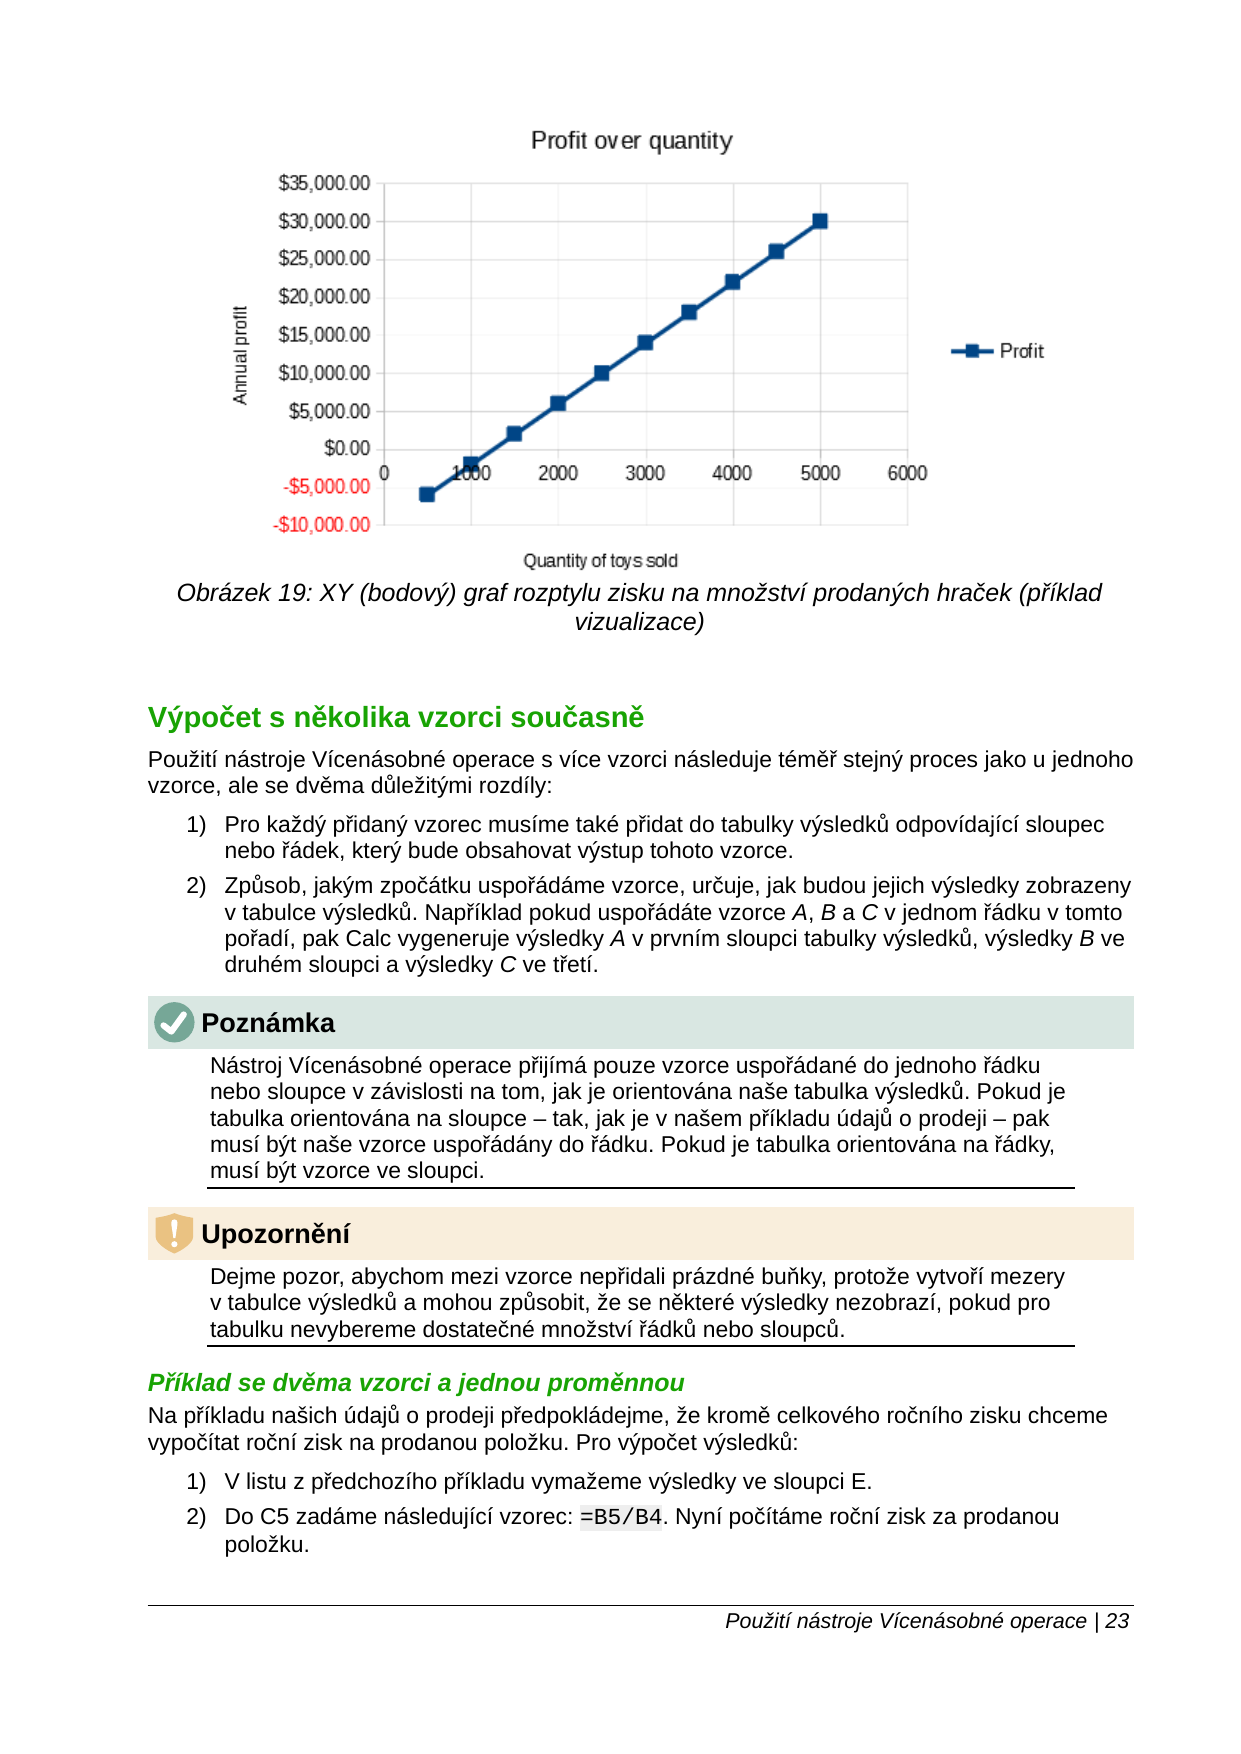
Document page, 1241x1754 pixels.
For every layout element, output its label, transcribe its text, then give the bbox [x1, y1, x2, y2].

subtitle Příklad se dvěma vzorci a jednou proměnnou [148, 1368, 1134, 1397]
text Dejme pozor, abychom mezi vzorce nepřidali prázdné buňky, protože vytvoří mezery v tabulce výsledků a mohou způsobit, že se některé výsledky nezobrazí, pokud pro tabulku nevybereme dostatečné množství řádků nebo sloupců. [207, 1260, 1075, 1345]
text Použití nástroje Vícenásobné operace s více vzorci následuje téměř stejný proces jako u jednoho vzorce, ale se dvěma důležitými rozdíly: [148, 746, 1134, 798]
picture [226, 118, 1055, 579]
list Způsob, jakým zpočátku uspořádáme vzorce, určuje, jak budou jejich výsledky zobrazeny v tabulce výsledků. Například pokud uspořádáte vzorce A, B a C v jednom řádku v tomto pořadí, pak Calc vygeneruje výsledky A v prvním sloupci tabulky výsledků, výsledky B ve druhém sloupci a výsledky C ve třetí. [207, 872, 1134, 978]
text Obrázek 19: XY (bodový) graf rozptylu zisku na množství prodaných hraček (příklad vizualizace) [148, 118, 1134, 636]
list Pro každý přidaný vzorec musíme také přidat do tabulky výsledků odpovídající sloupec nebo řádek, který bude obsahovat výstup tohoto vzorce. [207, 811, 1134, 863]
list Do C5 zadáme následující vzorec: =B5/B4. Nyní počítáme roční zisk za prodanou položku. [207, 1503, 1134, 1558]
subtitle Poznámka [148, 996, 1134, 1049]
text Na příkladu našich údajů o prodeji předpokládejme, že kromě celkového ročního zisku chceme vypočítat roční zisk na prodanou položku. Pro výpočet výsledků: [148, 1402, 1134, 1455]
list V listu z předchozího příkladu vymažeme výsledky ve sloupci E. [207, 1468, 1134, 1494]
subtitle Výpočet s několika vzorci současně [148, 700, 1134, 734]
subtitle Upozornění [148, 1207, 1134, 1260]
text Nástroj Vícenásobné operace přijímá pouze vzorce uspořádané do jednoho řádku nebo sloupce v závislosti na tom, jak je orientována naše tabulka výsledků. Pokud je tabulka orientována na sloupce – tak, jak je v našem příkladu údajů o prodeji – pak musí být naše vzorce uspořádány do řádku. Pokud je tabulka orientována na řádky, musí být vzorce ve sloupci. [207, 1049, 1075, 1187]
